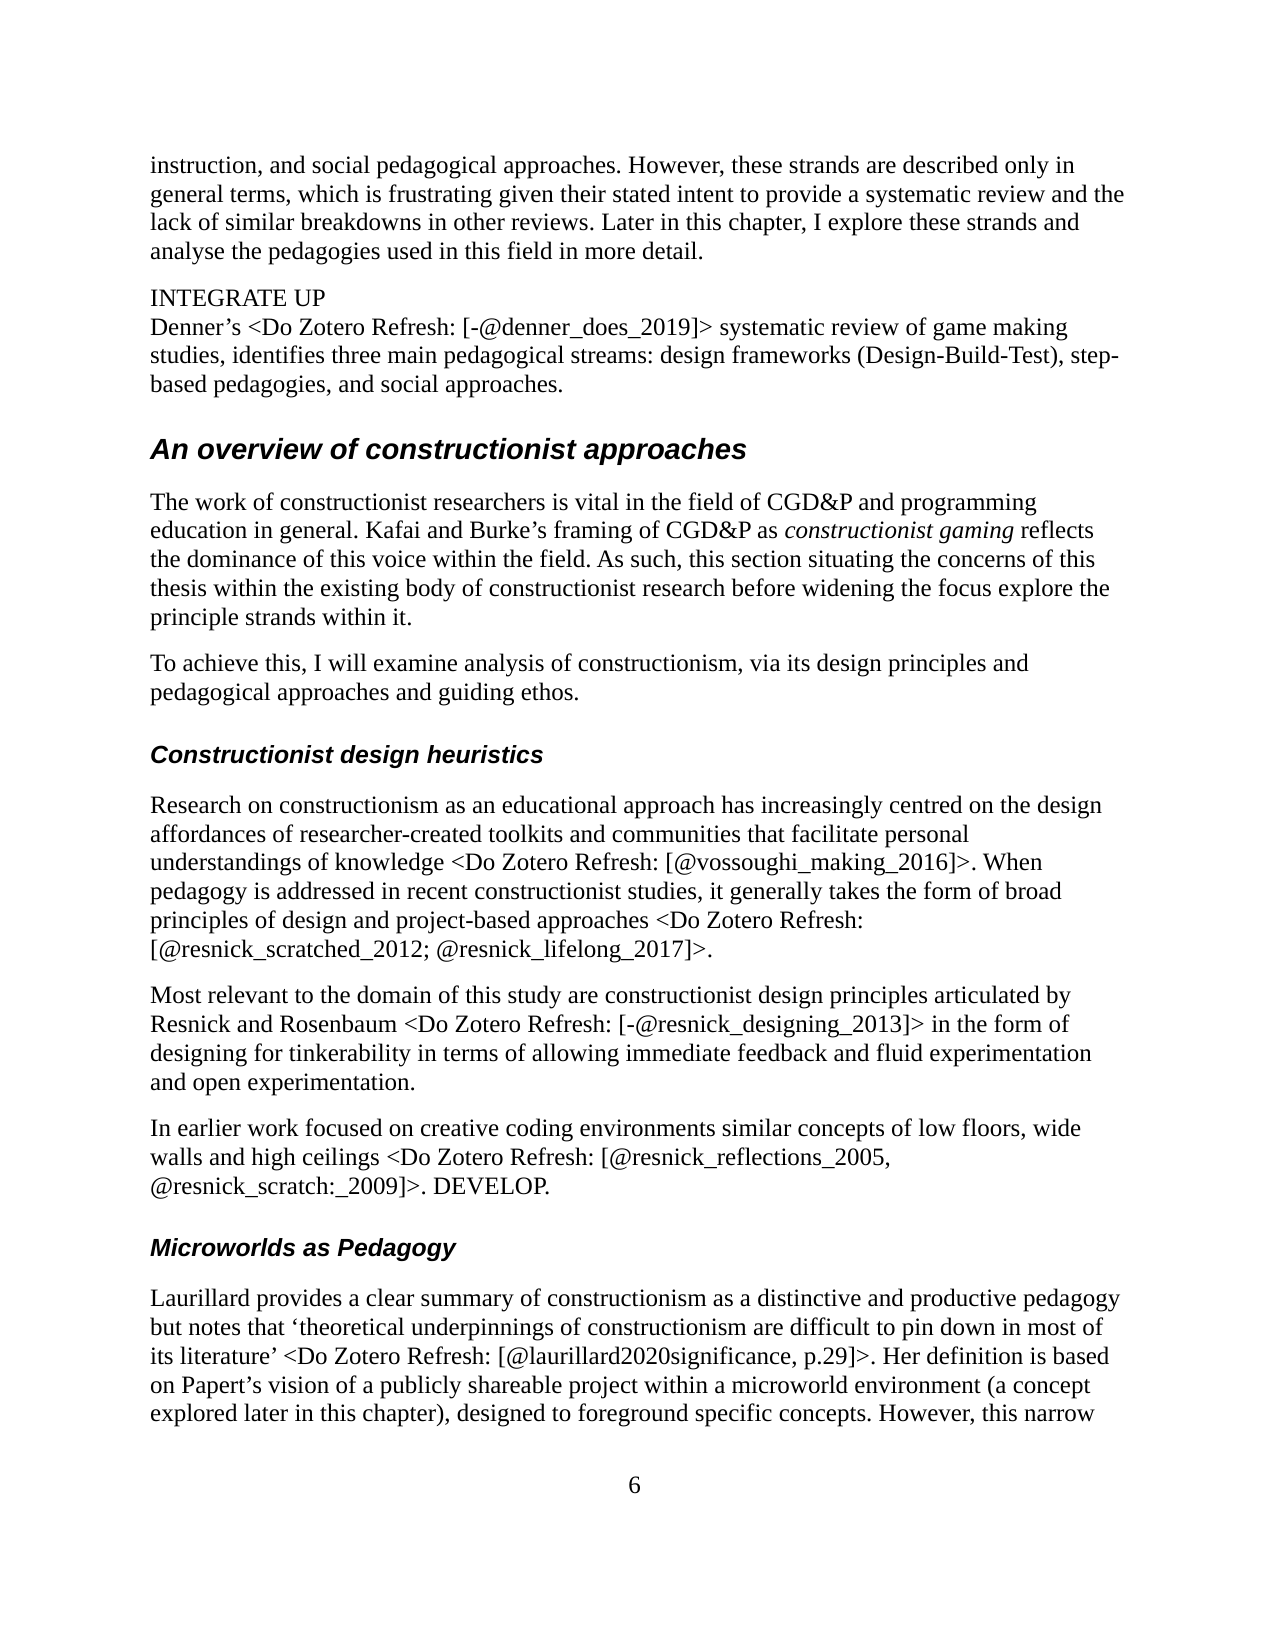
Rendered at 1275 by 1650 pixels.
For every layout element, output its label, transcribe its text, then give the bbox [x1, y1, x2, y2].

text The work of constructionist researchers is vital in the field of CGD&P and programming education in general. Kafai and Burke’s framing of CGD&P as constructionist gaming reflects the dominance of this voice within the field. As such, this section situating the concerns of this thesis within the existing body of constructionist research before widening the focus explore the principle strands within it. [150, 487, 1125, 631]
text Laurillard provides a clear summary of constructionism as a distinctive and productive pedagogy but notes that ‘theoretical underpinnings of constructionism are difficult to pin down in most of its literature’ <Do Zotero Refresh: [@laurillard2020significance, p.29]>. Her definition is based on Papert’s vision of a publicly shareable project within a microworld environment (a concept explored later in this chapter), designed to foreground specific concepts. However, this narrow [150, 1283, 1125, 1427]
subtitle Constructionist design heuristics [150, 740, 1125, 768]
text To achieve this, I will examine analysis of constructionism, via its design principles and pedagogical approaches and guiding ethos. [150, 648, 1125, 706]
text instruction, and social pedagogical approaches. However, these strands are described only in general terms, which is frustrating given their stated intent to provide a systematic review and the lack of similar breakdowns in other reviews. Later in this chapter, I explore these strands and analyse the pedagogies used in this field in more detail. [150, 150, 1125, 265]
text INTEGRATE UP Denner’s <Do Zotero Refresh: [-@denner_does_2019]> systematic review of game making studies, identifies three main pedagogical streams: design frameworks (Design-Build-Test), step-based pedagogies, and social approaches. [150, 283, 1125, 398]
text In earlier work focused on creative coding environments similar concepts of low floors, wide walls and high ceilings <Do Zotero Refresh: [@resnick_reflections_2005, @resnick_scratch:_2009]>. DEVELOP. [150, 1113, 1125, 1199]
text Research on constructionism as an educational approach has increasingly centred on the design affordances of researcher-created toolkits and communities that facilitate personal understandings of knowledge <Do Zotero Refresh: [@vossoughi_making_2016]>. When pedagogy is addressed in recent constructionist studies, it generally takes the form of broad principles of design and project-based approaches <Do Zotero Refresh: [@resnick_scratched_2012; @resnick_lifelong_2017]>. [150, 790, 1125, 962]
subtitle Microworlds as Pedagogy [150, 1233, 1125, 1262]
text Most relevant to the domain of this study are constructionist design principles articulated by Resnick and Rosenbaum <Do Zotero Refresh: [-@resnick_designing_2013]> in the form of designing for tinkerability in terms of allowing immediate feedback and fluid experimentation and open experimentation. [150, 980, 1125, 1095]
subtitle An overview of constructionist approaches [150, 432, 1125, 465]
